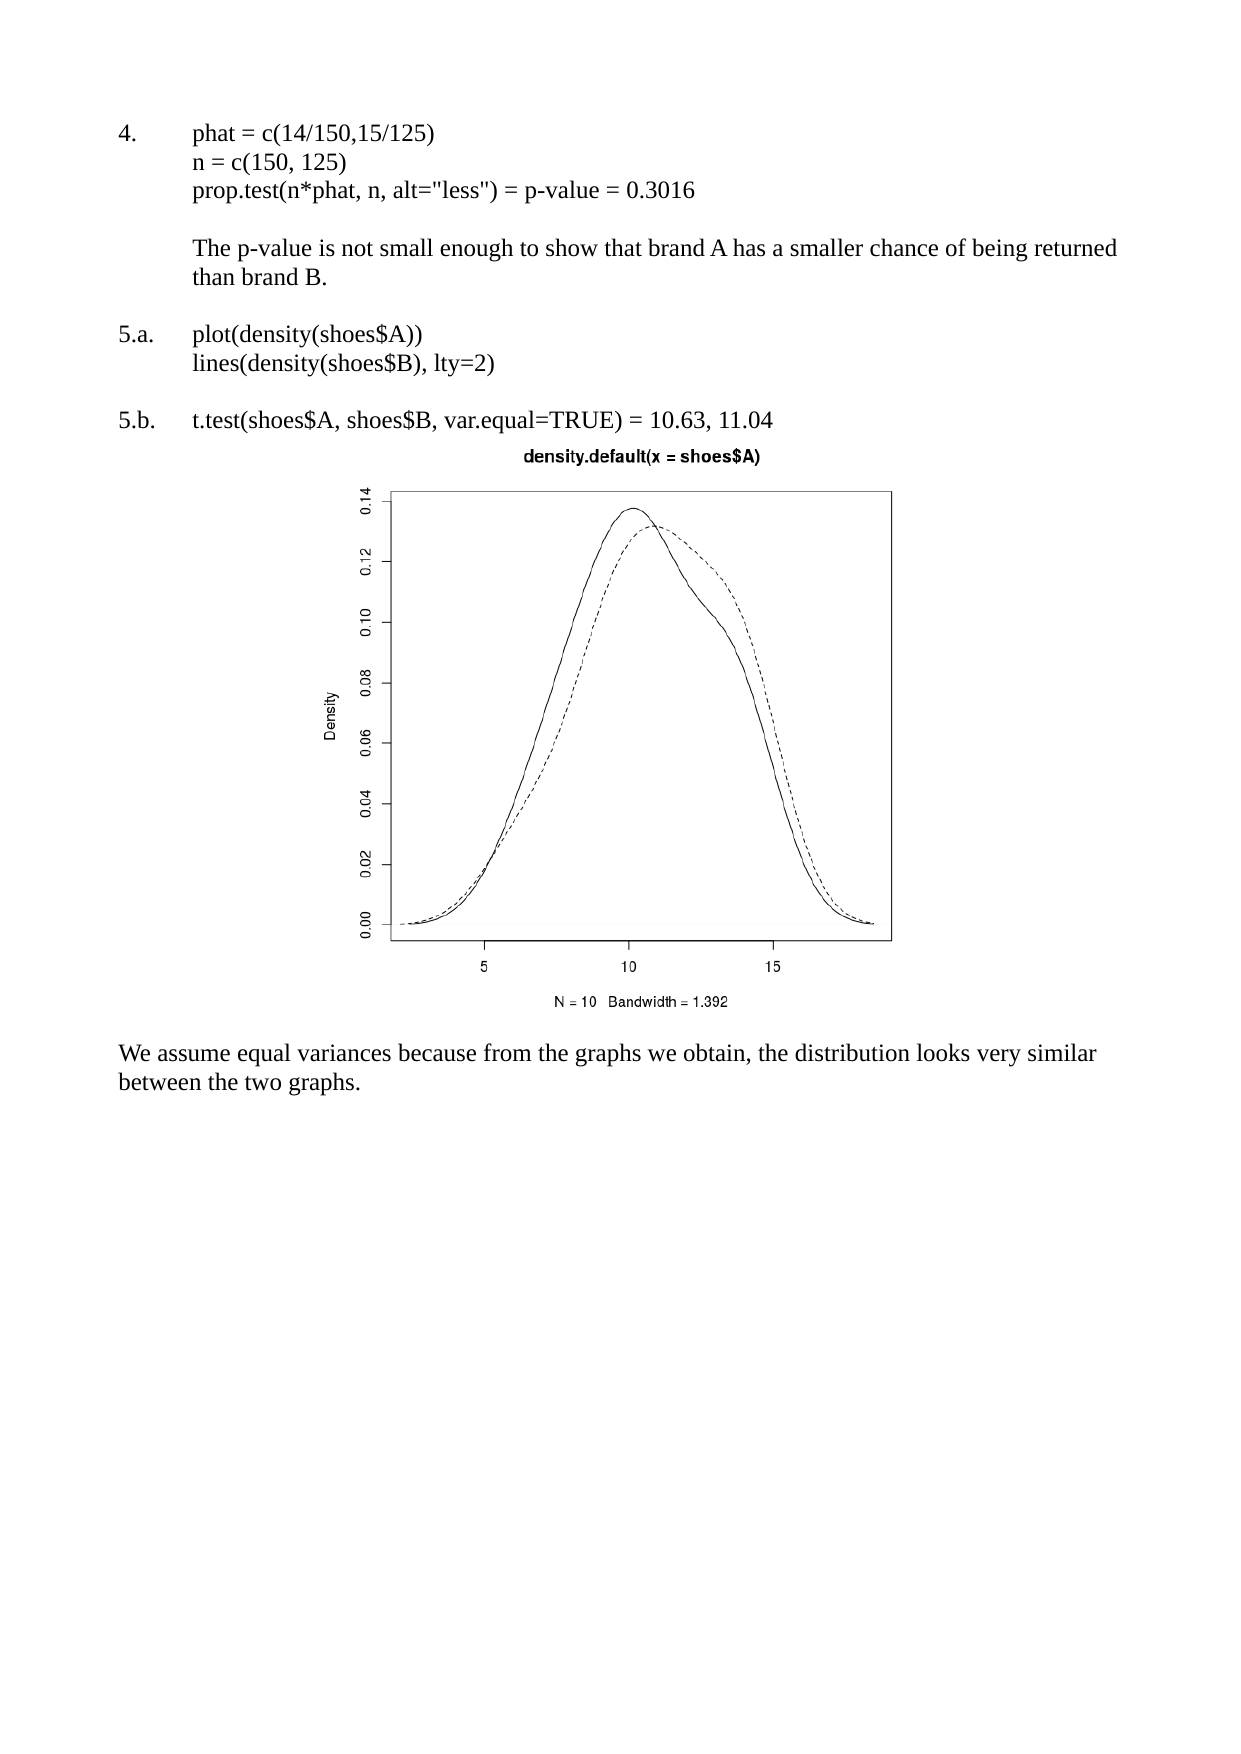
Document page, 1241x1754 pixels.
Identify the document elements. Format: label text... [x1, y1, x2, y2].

text 5.a. plot(density(shoes$A)) [118, 319, 1122, 348]
text We assume equal variances because from the graphs we obtain, the distribution looks very similar between the two graphs. [118, 1038, 1122, 1096]
text 5.b. t.test(shoes$A, shoes$B, var.equal=TRUE) = 10.63, 11.04 [118, 406, 1122, 434]
text 4. phat = c(14/150,15/125) [118, 118, 1122, 147]
text The p-value is not small enough to show that brand A has a smaller chance of being returned than brand B. [118, 233, 1122, 291]
picture [323, 434, 918, 1021]
text lines(density(shoes$B), lty=2) [118, 348, 1122, 377]
text n = c(150, 125) [118, 147, 1122, 176]
text prop.test(n*phat, n, alt="less") = p-value = 0.3016 [118, 176, 1122, 204]
